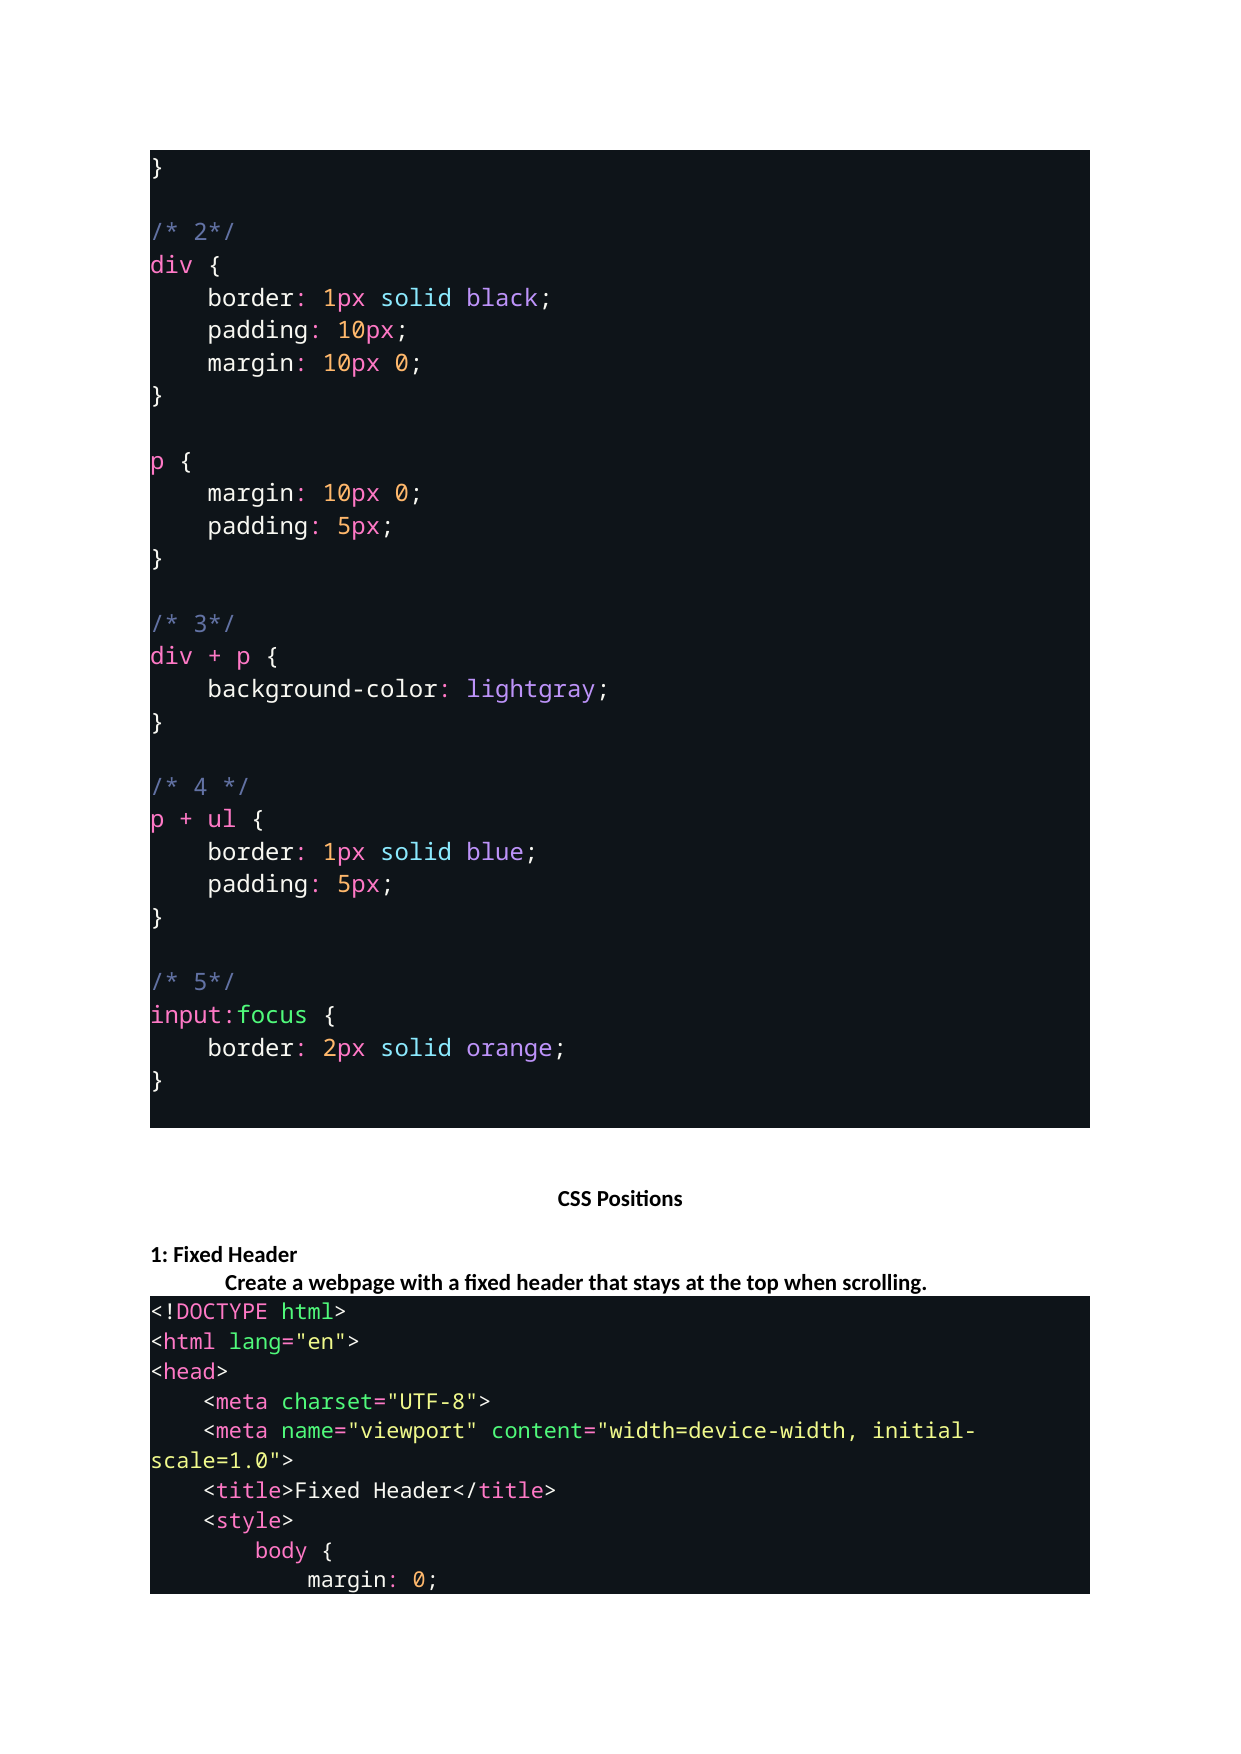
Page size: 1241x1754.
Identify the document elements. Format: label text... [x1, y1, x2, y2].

text <style> [150, 1505, 1090, 1534]
text <title>Fixed Header</title> [150, 1475, 1090, 1505]
text Create a webpage with a fixed header that stays at the top when scrolling. [150, 1268, 1090, 1296]
text <html lang="en"> [150, 1326, 1090, 1356]
text padding: 10px; [150, 313, 1090, 346]
text CSS Positions [150, 1184, 1090, 1212]
text p + ul { [150, 802, 1090, 835]
text background-color: lightgray; [150, 672, 1090, 704]
text <meta charset="UTF-8"> [150, 1386, 1090, 1415]
text 1: Fixed Header [150, 1240, 1090, 1268]
text /* 3*/ [150, 606, 1090, 639]
text div + p { [150, 639, 1090, 672]
text border: 2px solid orange; [150, 1030, 1090, 1063]
text /* 2*/ [150, 215, 1090, 248]
text input:focus { [150, 998, 1090, 1030]
text padding: 5px; [150, 509, 1090, 541]
text div { [150, 248, 1090, 280]
text <meta name="viewport" content="width=device-width, initial-scale=1.0"> [150, 1415, 1090, 1475]
text border: 1px solid black; [150, 280, 1090, 313]
text } [150, 704, 1090, 737]
text margin: 0; [150, 1564, 1090, 1594]
text } [150, 1063, 1090, 1096]
text body { [150, 1534, 1090, 1564]
text /* 5*/ [150, 965, 1090, 998]
text /* 4 */ [150, 769, 1090, 802]
text } [150, 150, 1090, 183]
text } [150, 541, 1090, 574]
text padding: 5px; [150, 867, 1090, 900]
text p { [150, 443, 1090, 476]
text <head> [150, 1356, 1090, 1386]
text } [150, 900, 1090, 932]
text } [150, 378, 1090, 411]
text margin: 10px 0; [150, 476, 1090, 509]
text border: 1px solid blue; [150, 835, 1090, 867]
text margin: 10px 0; [150, 346, 1090, 378]
text <!DOCTYPE html> [150, 1296, 1090, 1326]
